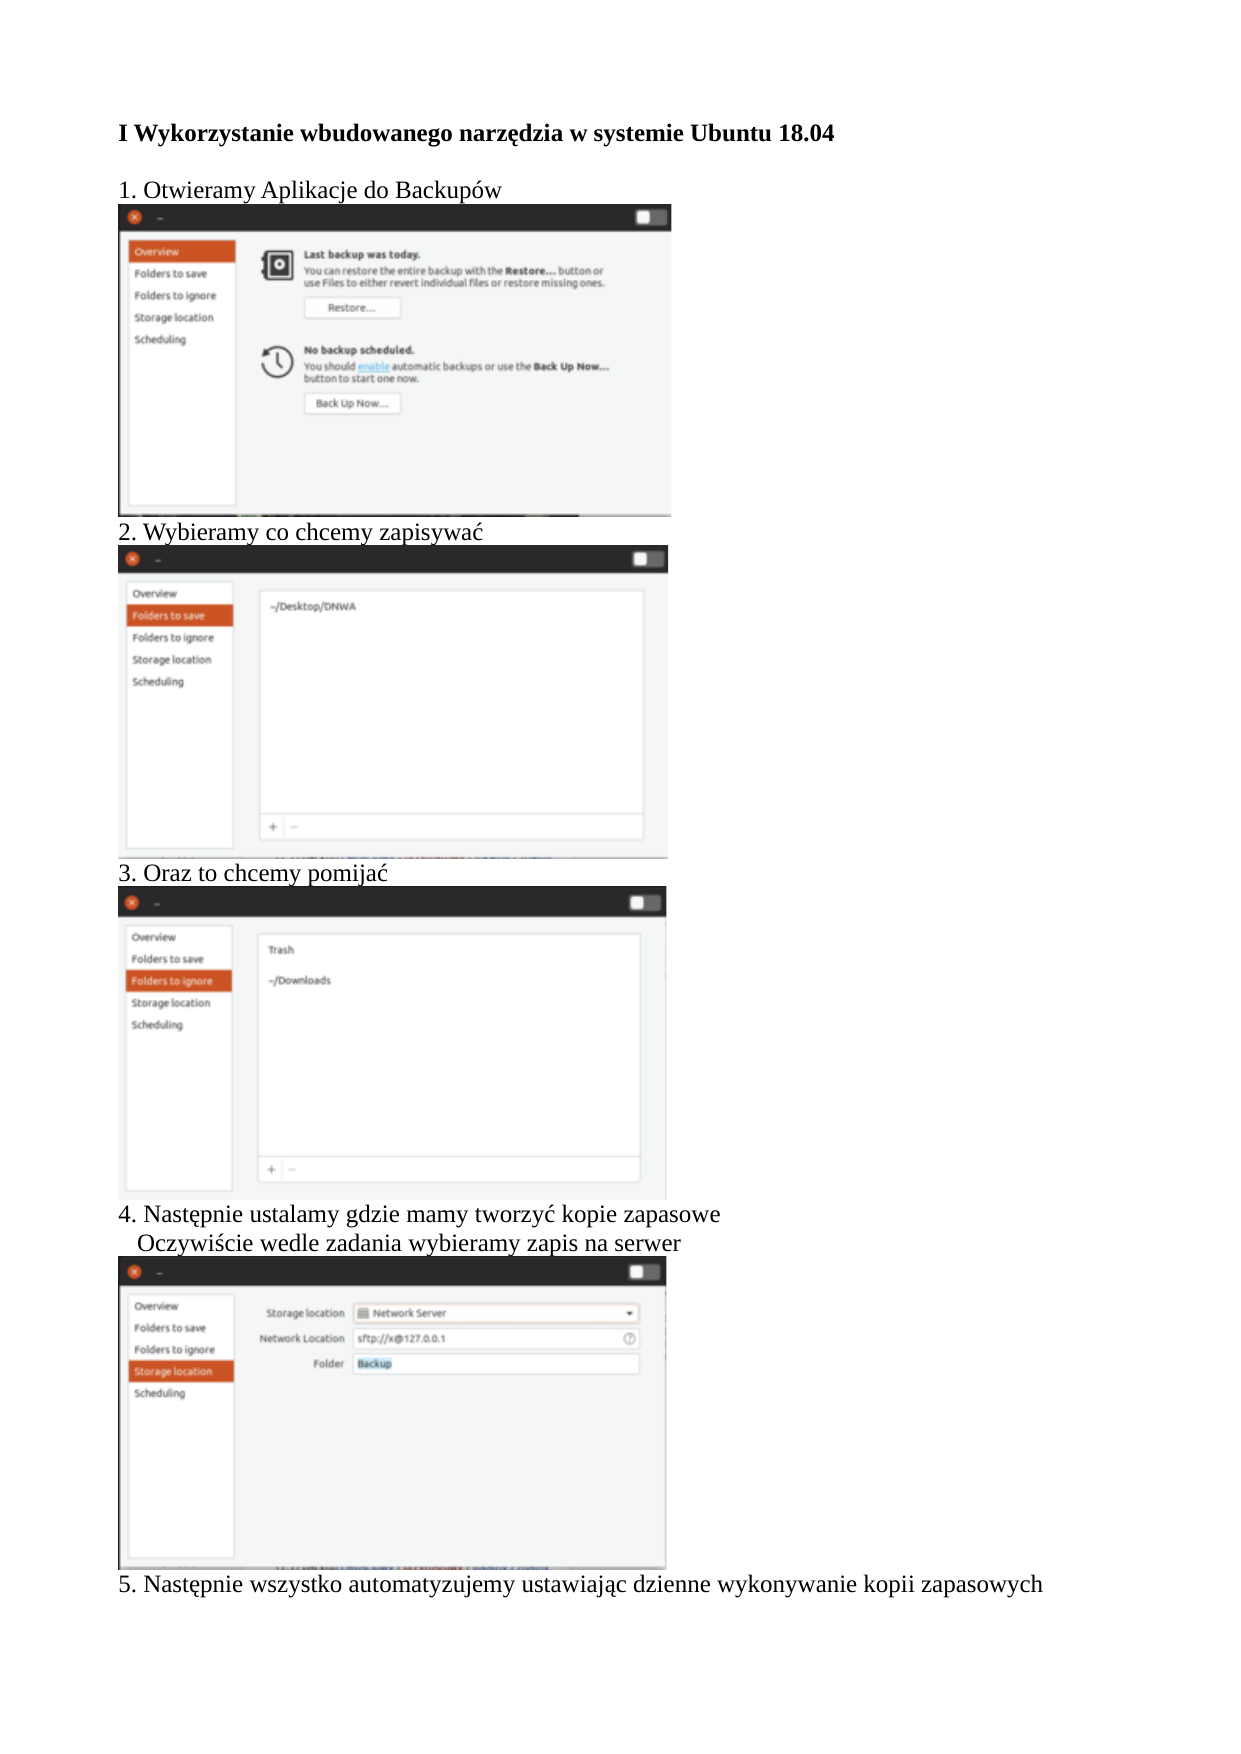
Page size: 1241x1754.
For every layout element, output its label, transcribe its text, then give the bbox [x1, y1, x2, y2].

text I Wykorzystanie wbudowanego narzędzia w systemie Ubuntu 18.04 [118, 118, 1122, 147]
text 4. Następnie ustalamy gdzie mamy tworzyć kopie zapasowe [118, 1199, 1122, 1228]
picture [118, 1256, 667, 1570]
picture [118, 545, 669, 859]
text 5. Następnie wszystko automatyzujemy ustawiając dzienne wykonywanie kopii zapasowych [118, 1569, 1122, 1598]
text Oczywiście wedle zadania wybieramy zapis na serwer [118, 1228, 1122, 1257]
text 1. Otwieramy Aplikacje do Backupów [118, 176, 1122, 204]
text 3. Oraz to chcemy pomijać [118, 858, 1122, 887]
picture [118, 886, 667, 1200]
picture [118, 204, 672, 517]
text 2. Wybieramy co chcemy zapisywać [118, 517, 1122, 546]
